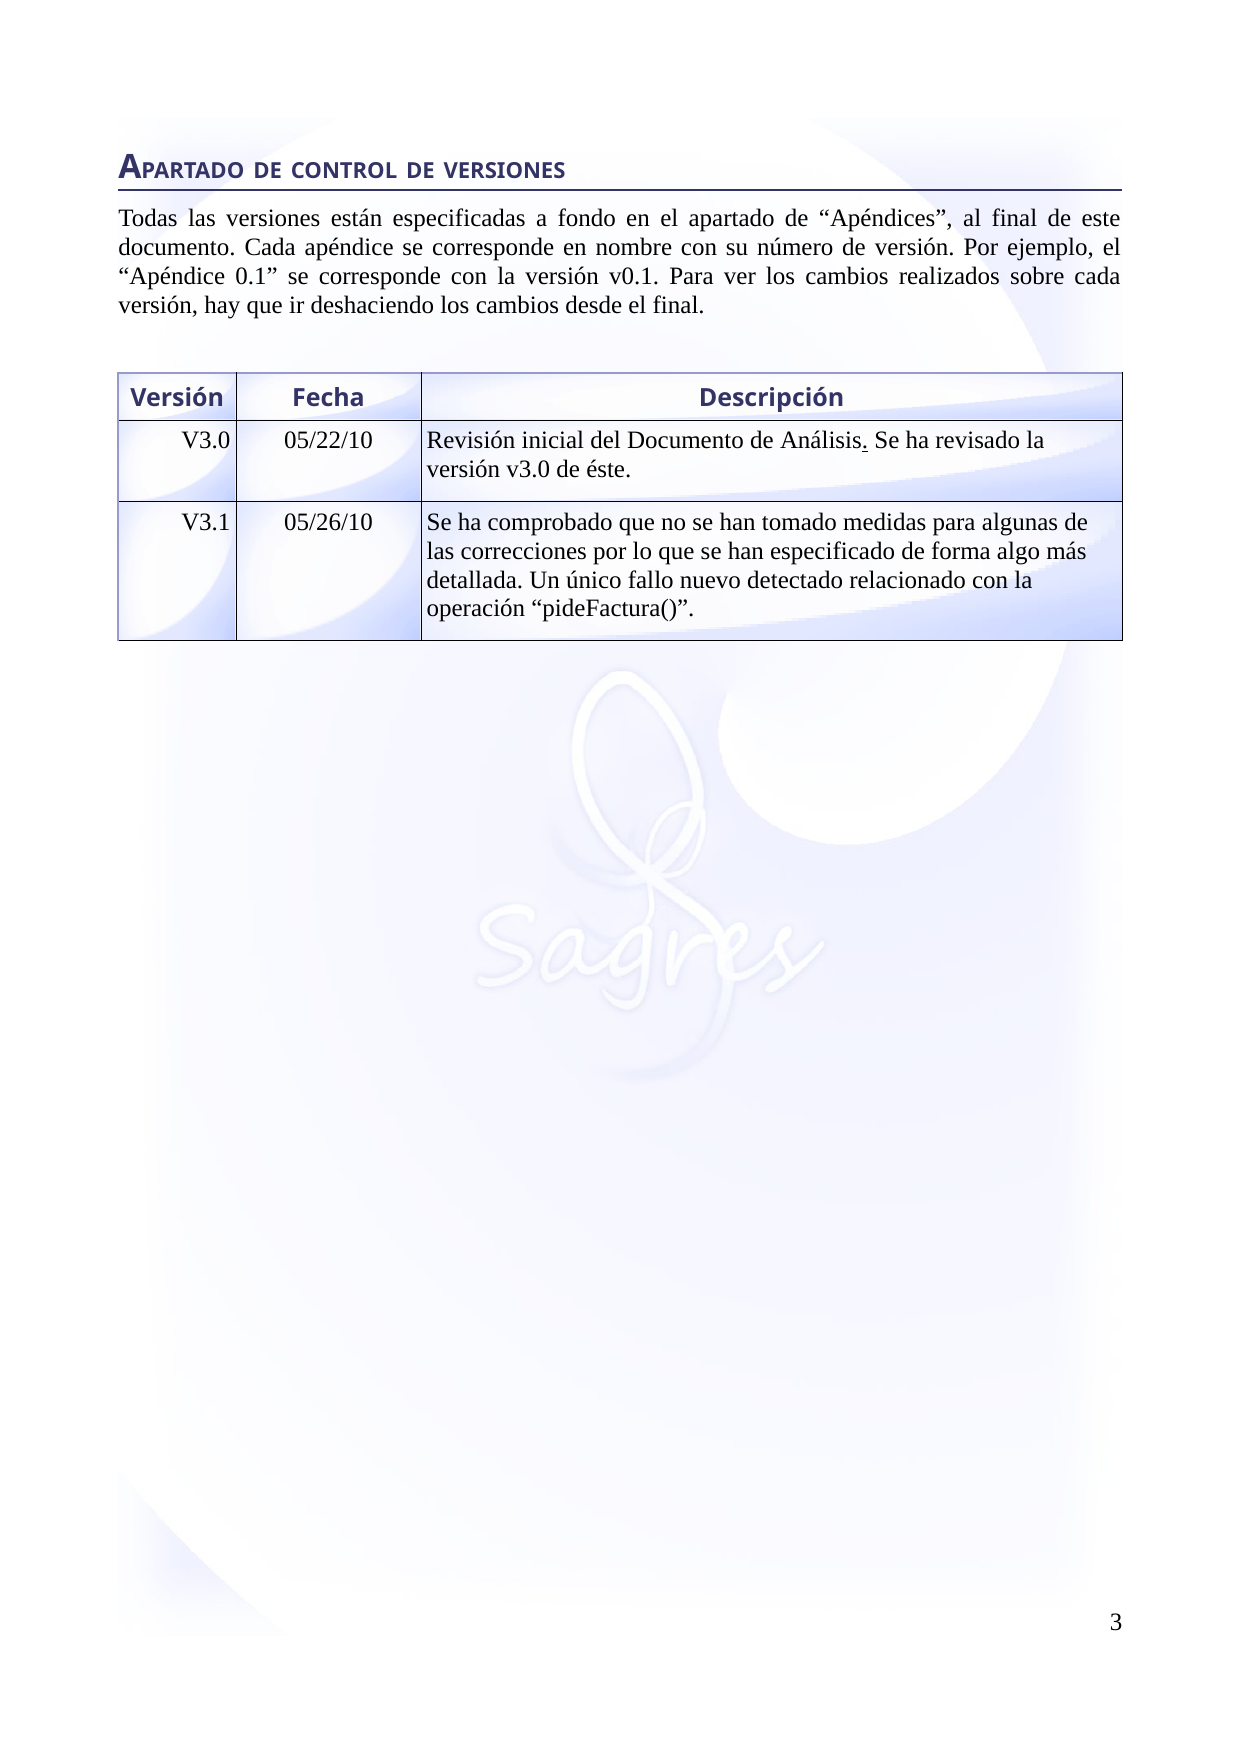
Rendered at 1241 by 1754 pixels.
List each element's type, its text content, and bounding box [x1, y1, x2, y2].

table_header Versión [119, 374, 236, 420]
table_header Descripción [422, 374, 1122, 420]
picture [118, 641, 1122, 1636]
table_cell 22/05/10 [237, 421, 421, 501]
subtitle Apartado de control de versiones [118, 143, 1122, 189]
table_header Fecha [237, 374, 421, 420]
picture [118, 318, 1122, 372]
table_cell 26/05/10 [237, 502, 421, 640]
picture [118, 191, 1122, 203]
table_cell V3.1 [119, 502, 236, 640]
table_cell V3.0 [119, 421, 236, 501]
text Todas las versiones están especificadas a fondo en el apartado de “Apéndices”, al final de este documento. Cada apéndice se corresponde en nombre con su número de versión. Por ejemplo, el “Apéndice 0.1” se corresponde con la versión v0.1. Para ver los cambios realizados sobre cada versión, hay que ir deshaciendo los cambios desde el final. [118, 203, 1122, 318]
picture [118, 118, 1122, 143]
table_cell Revisión inicial del Documento de Análisis. Se ha revisado la versión v3.0 de éste. [422, 421, 1122, 501]
table_cell Se ha comprobado que no se han tomado medidas para algunas de las correcciones por lo que se han especificado de forma algo más detallada. Un único fallo nuevo detectado relacionado con la operación “pideFactura()”. [422, 502, 1122, 640]
